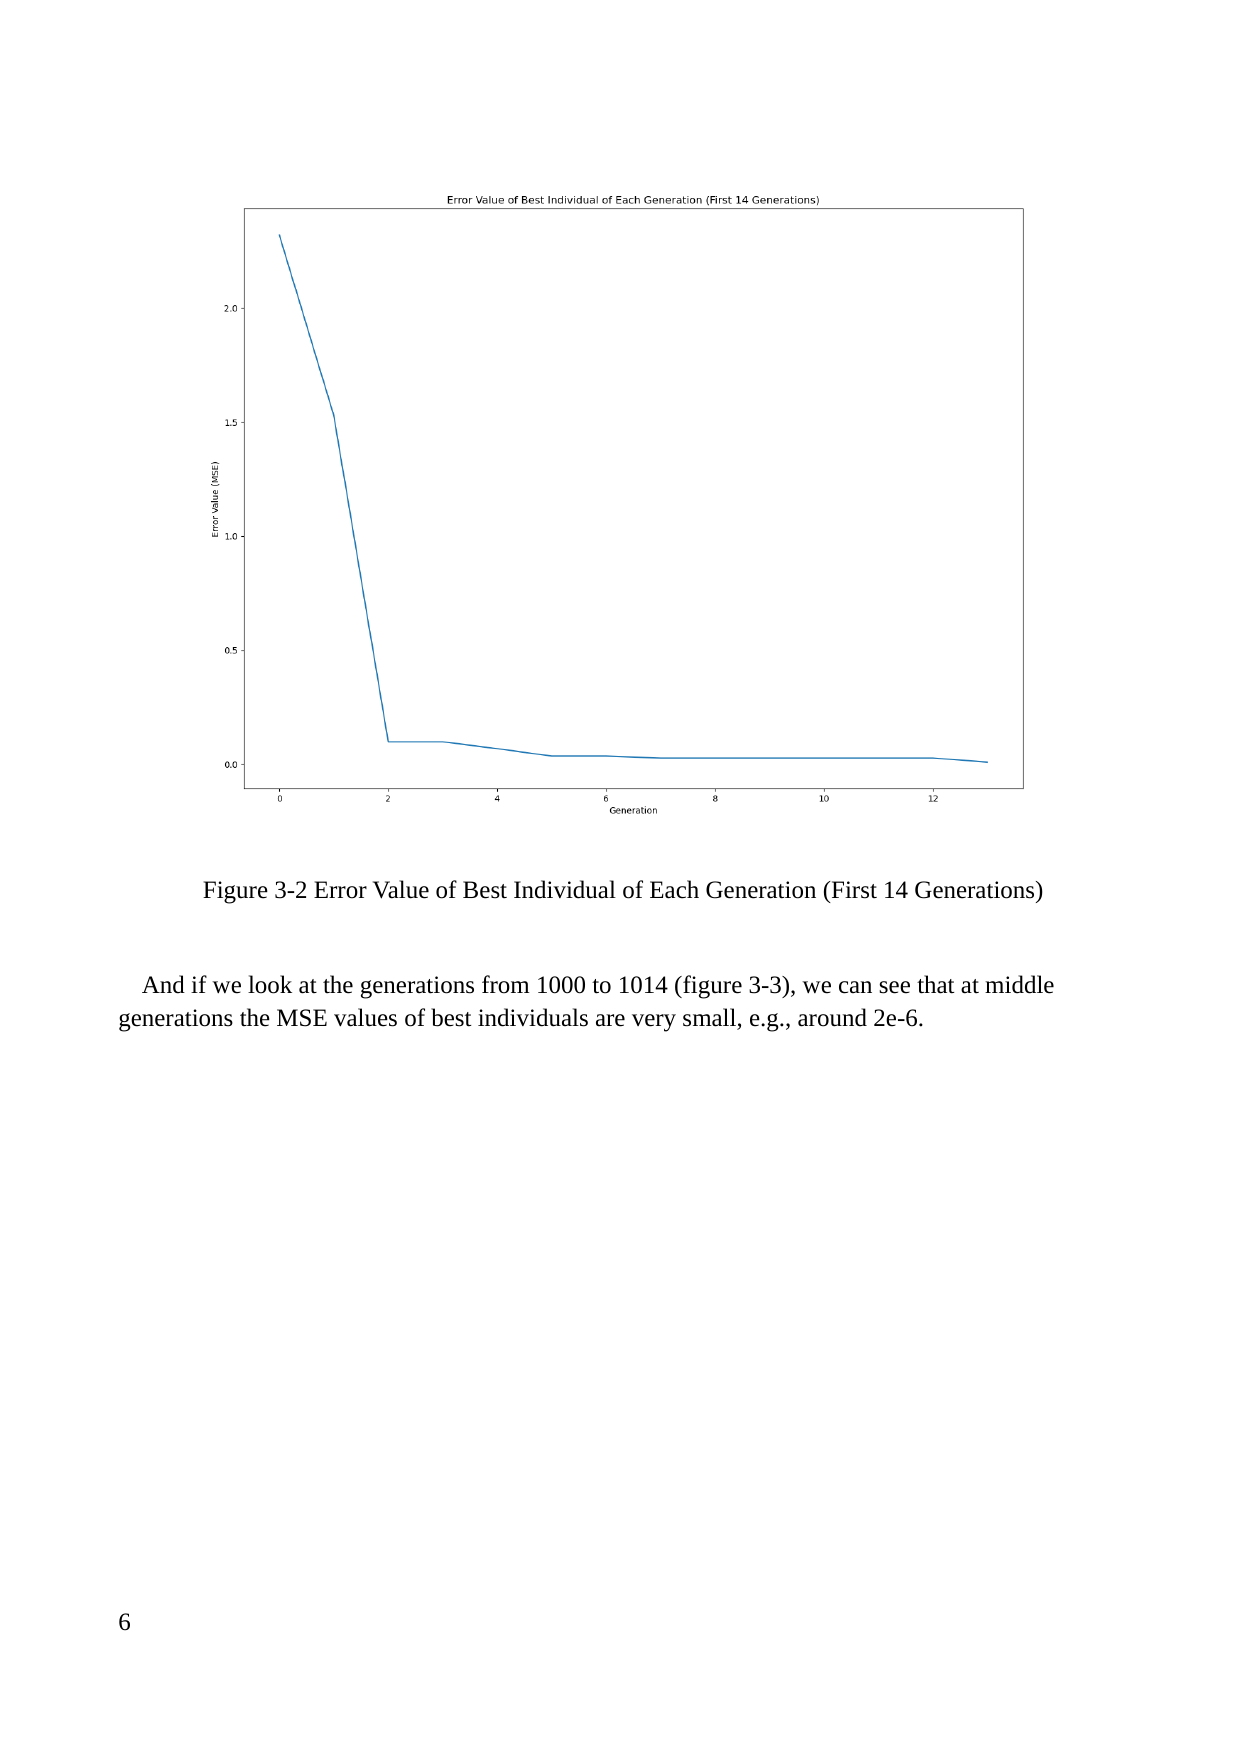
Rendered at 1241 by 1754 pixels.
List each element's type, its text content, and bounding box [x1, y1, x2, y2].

picture [118, 118, 1123, 871]
text And if we look at the generations from 1000 to 1014 (figure 3-3), we can see that at middle generations the MSE values of best individuals are very small, e.g., around 2e-6. [118, 971, 1122, 1032]
text Figure 3-2 Error Value of Best Individual of Each Generation (First 14 Generations) [118, 871, 1122, 904]
